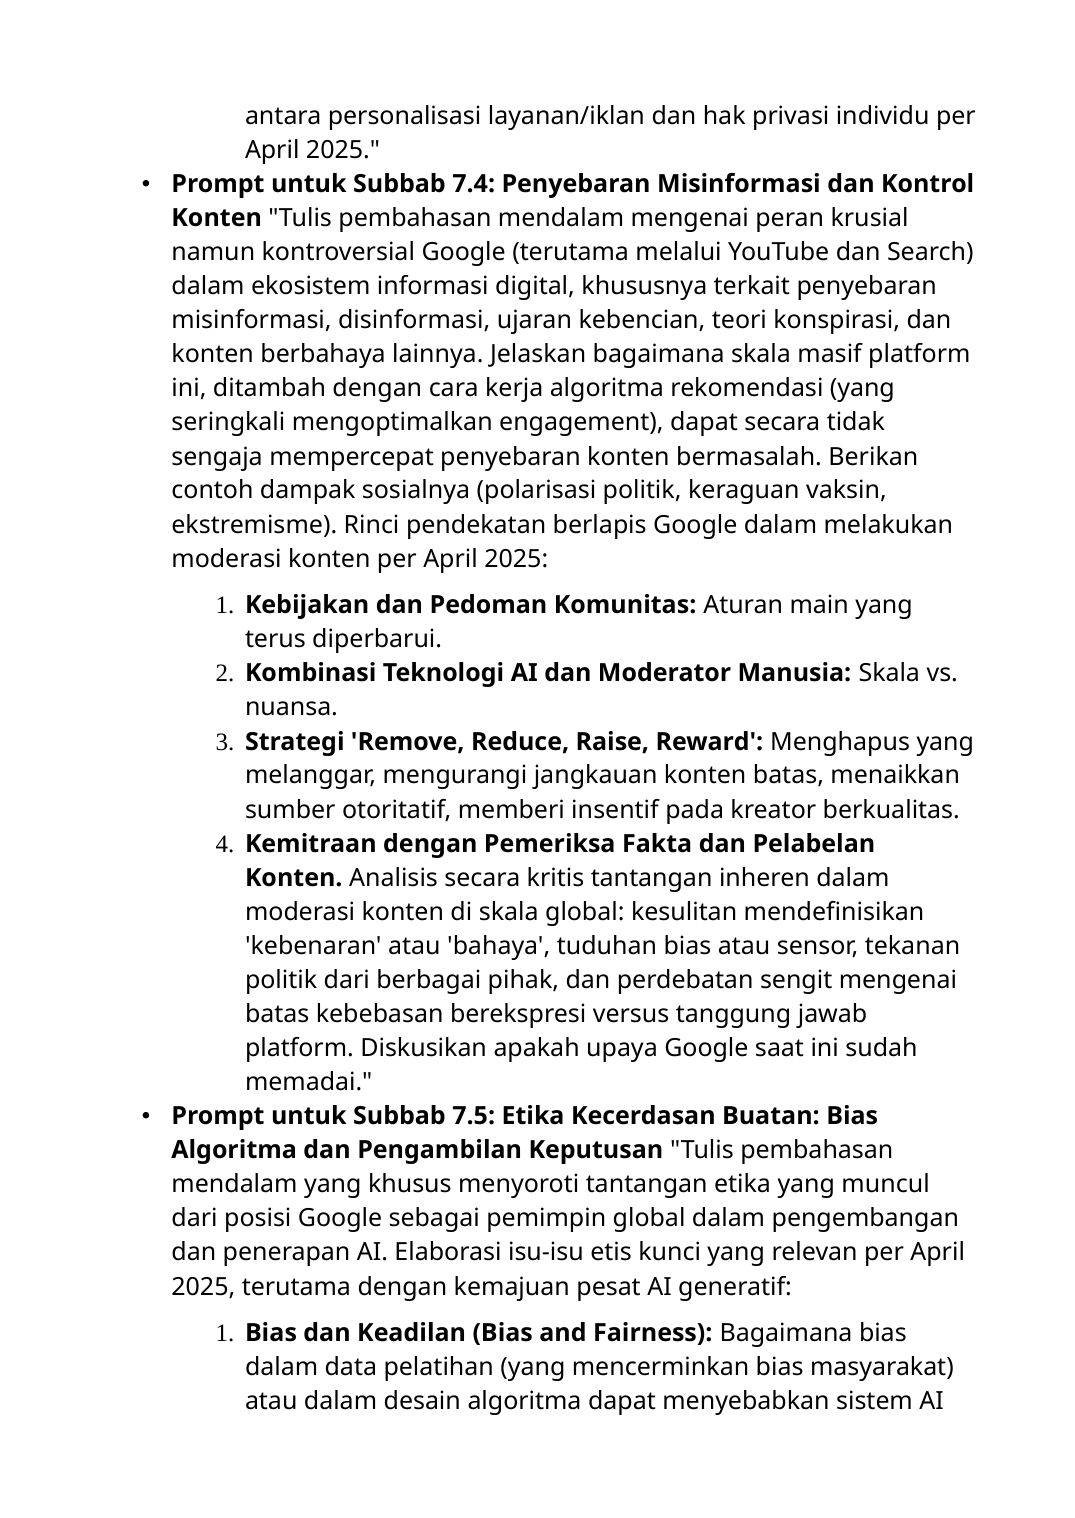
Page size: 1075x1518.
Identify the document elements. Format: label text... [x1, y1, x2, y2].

list Kombinasi Teknologi AI dan Moderator Manusia: Skala vs. nuansa. [215, 655, 977, 723]
list Kemitraan dengan Pemeriksa Fakta dan Pelabelan Konten. Analisis secara kritis tantangan inheren dalam moderasi konten di skala global: kesulitan mendefinisikan 'kebenaran' atau 'bahaya', tuduhan bias atau sensor, tekanan politik dari berbagai pihak, dan perdebatan sengit mengenai batas kebebasan berekspresi versus tanggung jawab platform. Diskusikan apakah upaya Google saat ini sudah memadai." [215, 825, 977, 1098]
list Kebijakan dan Pedoman Komunitas: Aturan main yang terus diperbarui. [215, 587, 977, 655]
list antara personalisasi layanan/iklan dan hak privasi individu per April 2025." [215, 97, 977, 166]
list Bias dan Keadilan (Bias and Fairness): Bagaimana bias dalam data pelatihan (yang mencerminkan bias masyarakat) atau dalam desain algoritma dapat menyebabkan sistem AI [215, 1315, 977, 1417]
list Strategi 'Remove, Reduce, Raise, Reward': Menghapus yang melanggar, mengurangi jangkauan konten batas, menaikkan sumber otoritatif, memberi insentif pada kreator berkualitas. [215, 723, 977, 825]
list Prompt untuk Subbab 7.5: Etika Kecerdasan Buatan: Bias Algoritma dan Pengambilan Keputusan "Tulis pembahasan mendalam yang khusus menyoroti tantangan etika yang muncul dari posisi Google sebagai pemimpin global dalam pengembangan dan penerapan AI. Elaborasi isu-isu etis kunci yang relevan per April 2025, terutama dengan kemajuan pesat AI generatif: [142, 1098, 977, 1302]
list Prompt untuk Subbab 7.4: Penyebaran Misinformasi dan Kontrol Konten "Tulis pembahasan mendalam mengenai peran krusial namun kontroversial Google (terutama melalui YouTube dan Search) dalam ekosistem informasi digital, khususnya terkait penyebaran misinformasi, disinformasi, ujaran kebencian, teori konspirasi, dan konten berbahaya lainnya. Jelaskan bagaimana skala masif platform ini, ditambah dengan cara kerja algoritma rekomendasi (yang seringkali mengoptimalkan engagement), dapat secara tidak sengaja mempercepat penyebaran konten bermasalah. Berikan contoh dampak sosialnya (polarisasi politik, keraguan vaksin, ekstremisme). Rinci pendekatan berlapis Google dalam melakukan moderasi konten per April 2025: [142, 166, 977, 574]
